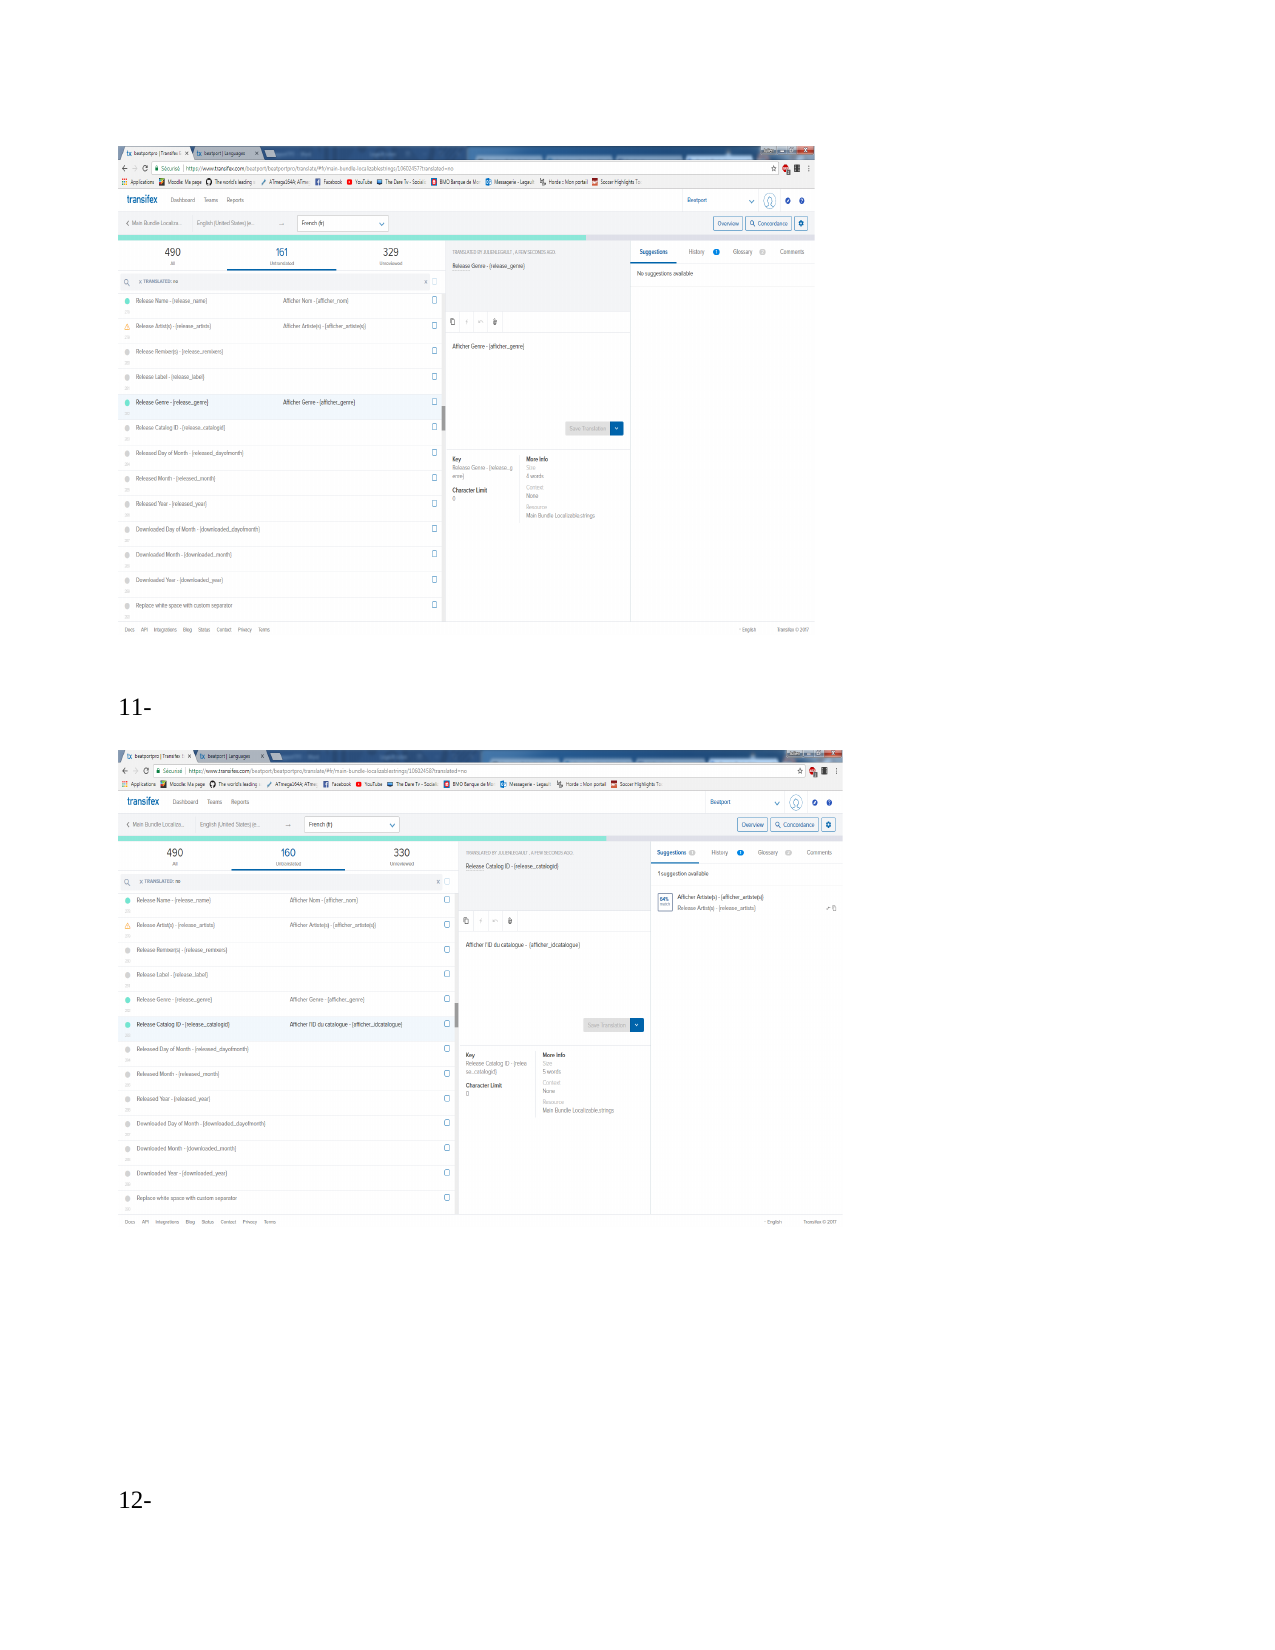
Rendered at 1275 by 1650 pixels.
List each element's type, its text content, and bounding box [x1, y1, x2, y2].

picture [118, 146, 815, 635]
text 11- [118, 692, 1157, 721]
text 12- [118, 1486, 1157, 1514]
picture [118, 750, 843, 1227]
